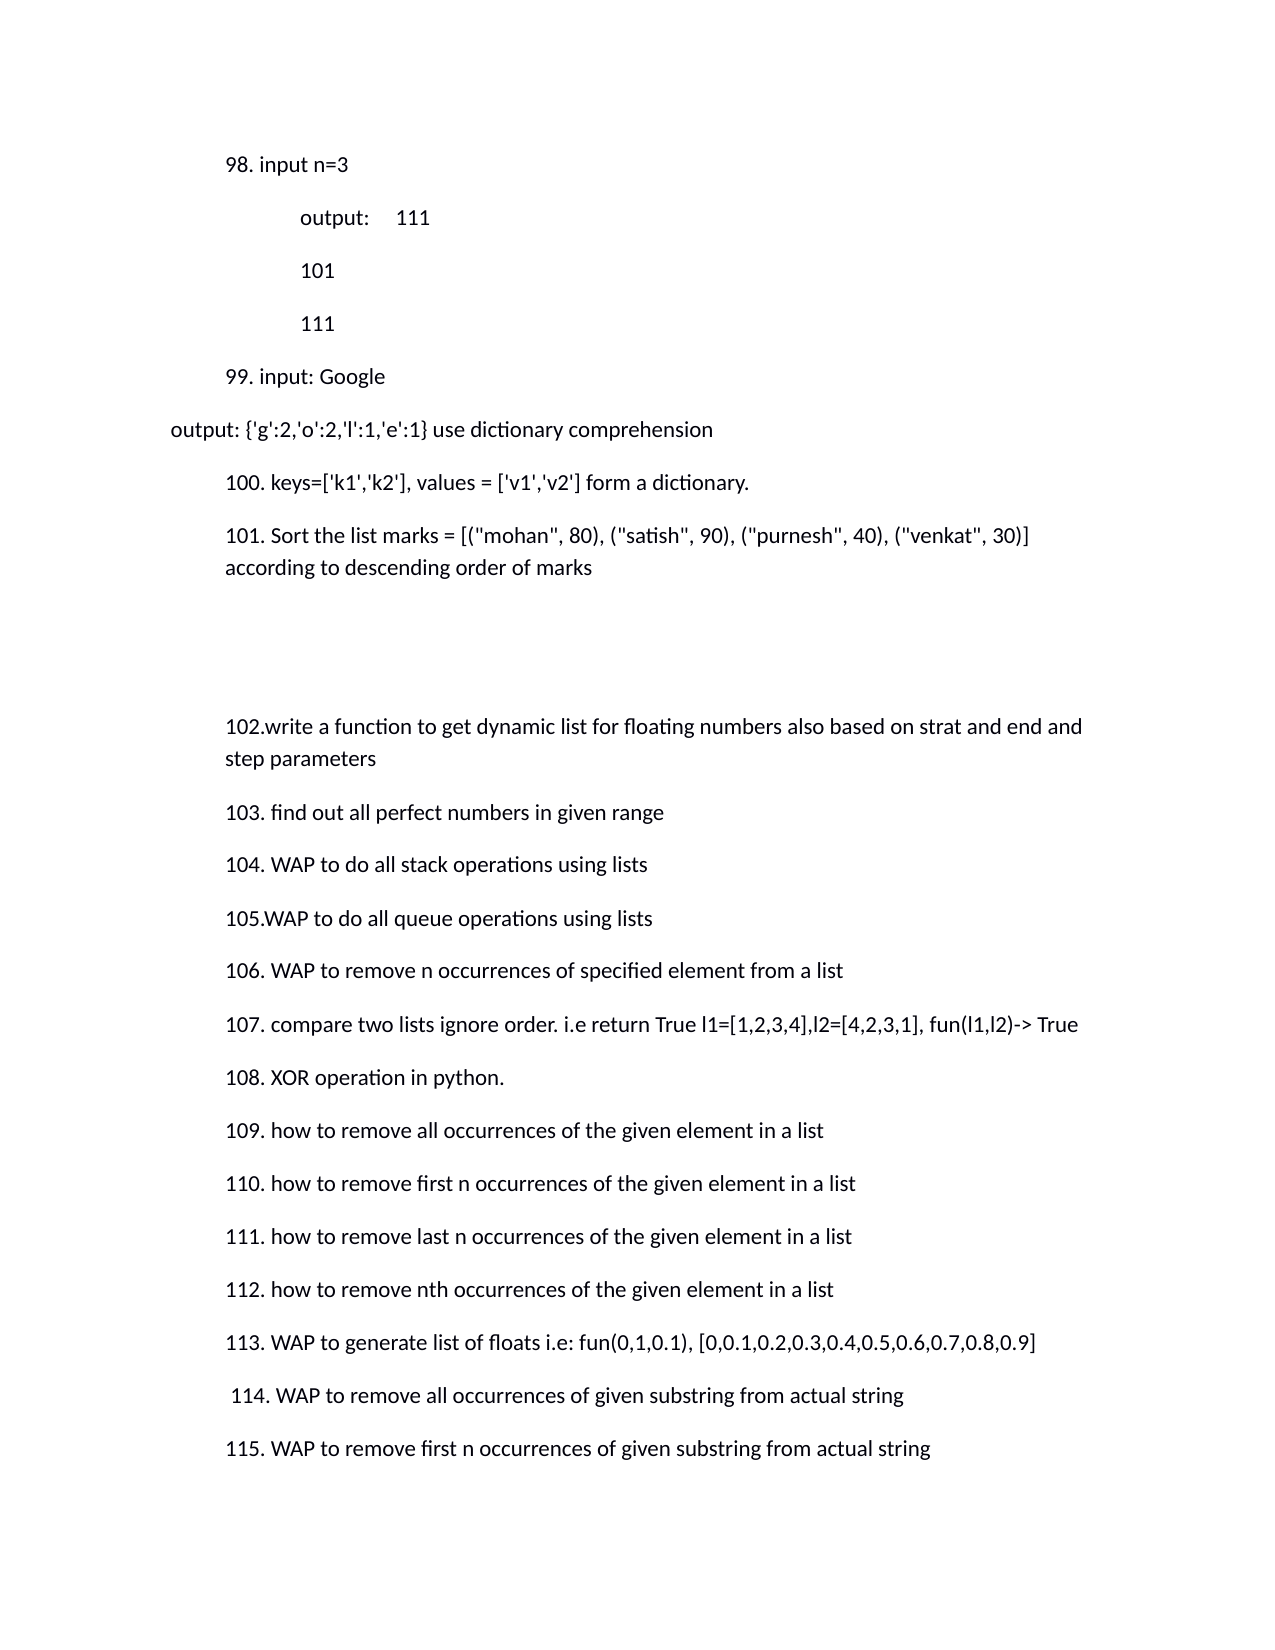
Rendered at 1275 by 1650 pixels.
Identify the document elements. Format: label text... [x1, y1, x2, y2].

text output: 111 [150, 203, 1125, 231]
list 102.write a function to get dynamic list for floating numbers also based on strat and end and step parameters [225, 712, 1125, 773]
text 101 [150, 256, 1125, 284]
list 99. input: Google [225, 362, 1125, 390]
list 103. find out all perfect numbers in given range [225, 798, 1125, 826]
list 104. WAP to do all stack operations using lists [225, 851, 1125, 879]
list 112. how to remove nth occurrences of the given element in a list [225, 1275, 1125, 1303]
list 114. WAP to remove all occurrences of given substring from actual string [225, 1381, 1125, 1409]
list 98. input n=3 [225, 150, 1125, 178]
list 115. WAP to remove first n occurrences of given substring from actual string [225, 1434, 1125, 1462]
list 106. WAP to remove n occurrences of specified element from a list [225, 957, 1125, 985]
list 109. how to remove all occurrences of the given element in a list [225, 1116, 1125, 1144]
list 107. compare two lists ignore order. i.e return True l1=[1,2,3,4],l2=[4,2,3,1], fun(l1,l2)-> True [225, 1010, 1125, 1038]
text output: {'g':2,'o':2,'l':1,'e':1} use dictionary comprehension [150, 415, 1125, 443]
list 105.WAP to do all queue operations using lists [225, 904, 1125, 932]
list 101. Sort the list marks = [("mohan", 80), ("satish", 90), ("purnesh", 40), ("venkat", 30)] according to descending order of marks [225, 521, 1125, 581]
list 113. WAP to generate list of floats i.e: fun(0,1,0.1), [0,0.1,0.2,0.3,0.4,0.5,0.6,0.7,0.8,0.9] [225, 1328, 1125, 1356]
text 111 [150, 309, 1125, 337]
list 100. keys=['k1','k2'], values = ['v1','v2'] form a dictionary. [225, 468, 1125, 496]
list 110. how to remove first n occurrences of the given element in a list [225, 1169, 1125, 1197]
list 111. how to remove last n occurrences of the given element in a list [225, 1222, 1125, 1250]
list 108. XOR operation in python. [225, 1063, 1125, 1091]
